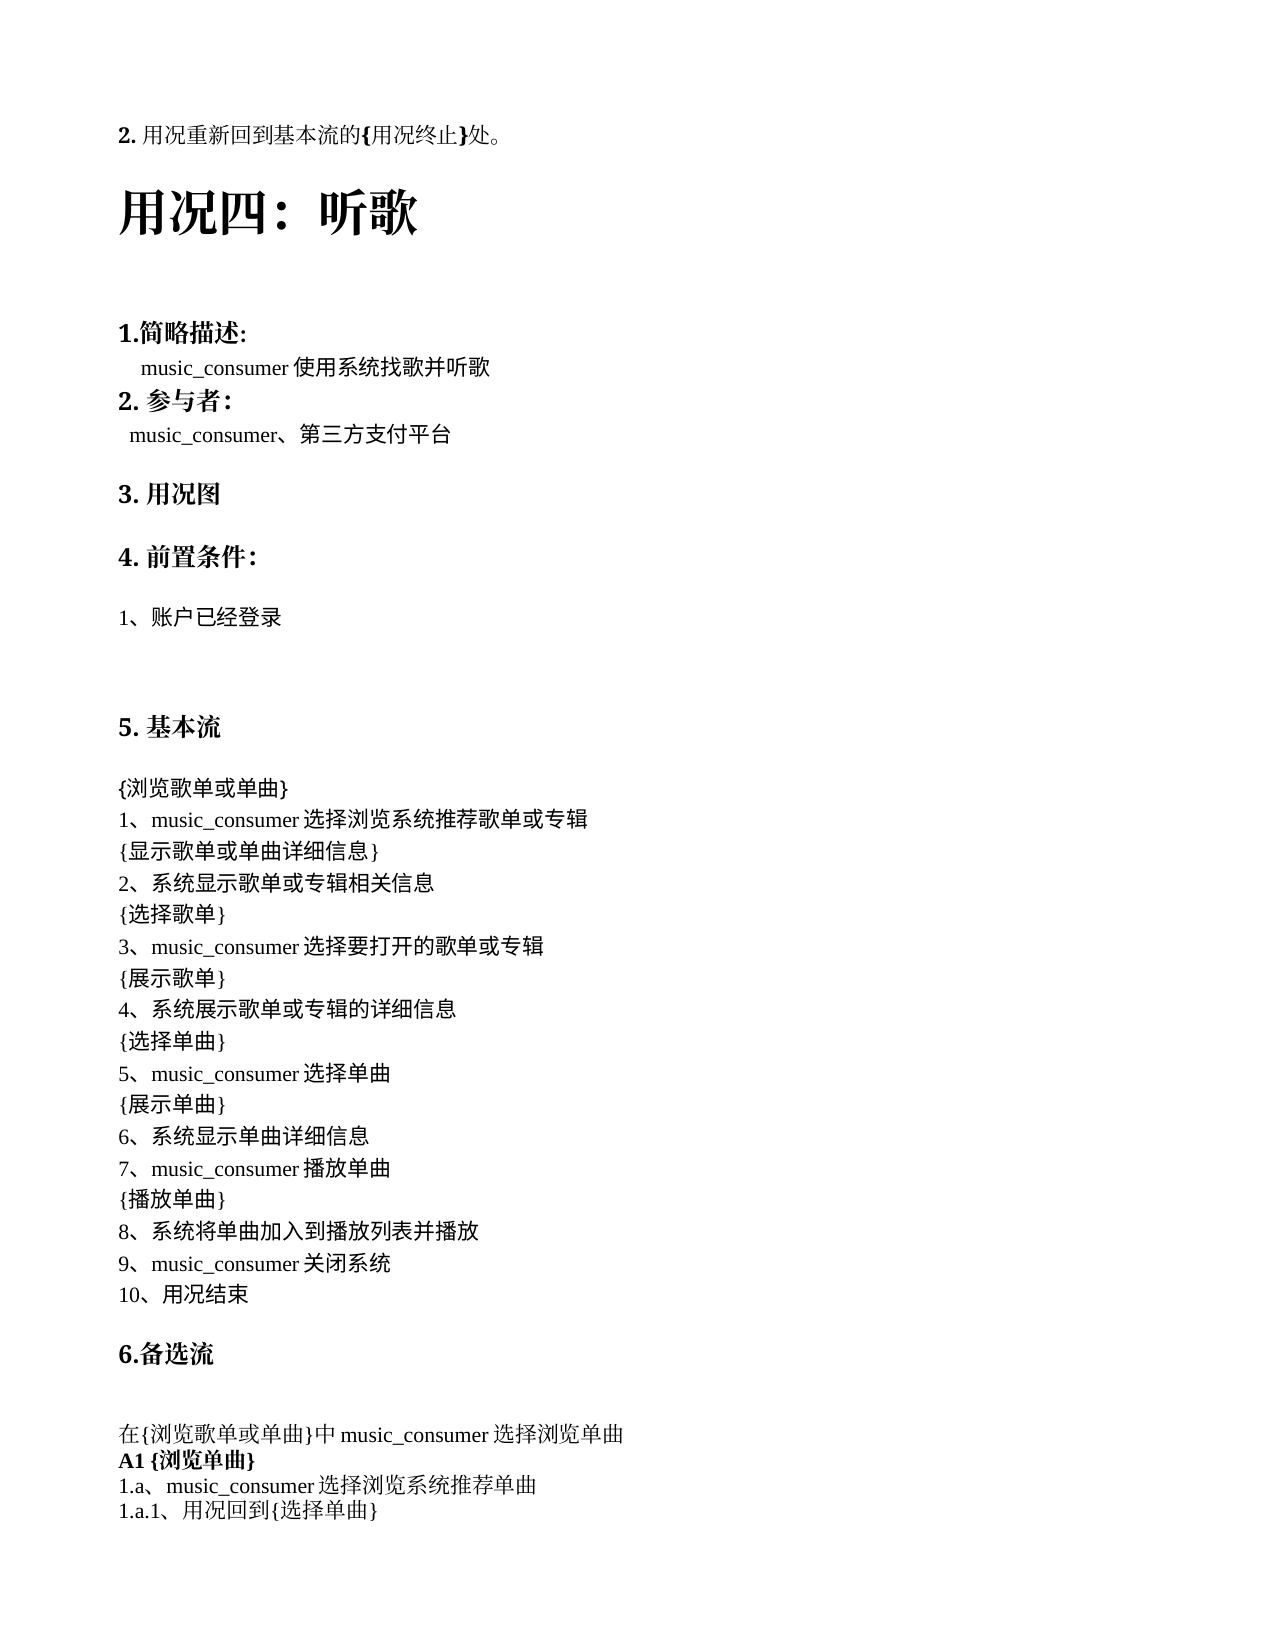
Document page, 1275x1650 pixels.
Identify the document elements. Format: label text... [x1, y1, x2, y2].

text {浏览歌单或单曲} [118, 771, 1157, 802]
text 9、music_consumer关闭系统 [118, 1246, 1157, 1277]
text 3、music_consumer选择要打开的歌单或专辑 [118, 929, 1157, 961]
text {选择歌单} [118, 897, 1157, 929]
text music_consumer、第三方支付平台 [118, 417, 1157, 449]
text 2、系统显示歌单或专辑相关信息 [118, 866, 1157, 897]
text {展示单曲} [118, 1087, 1157, 1119]
text 1、账户已经登录 [118, 600, 1157, 632]
text {显示歌单或单曲详细信息} [118, 834, 1157, 866]
text 用况四：听歌 [118, 173, 1157, 245]
text 2. 用况重新回到基本流的{用况终止}处。 [118, 118, 1157, 150]
text 在{浏览歌单或单曲}中music_consumer选择浏览单曲 [118, 1422, 1157, 1448]
text 4、系统展示歌单或专辑的详细信息 [118, 992, 1157, 1024]
text 1.简略描述: [118, 314, 1157, 350]
text 4. 前置条件： [118, 537, 1157, 573]
text 1、music_consumer选择浏览系统推荐歌单或专辑 [118, 802, 1157, 834]
text 6.备选流 [118, 1334, 1157, 1370]
text 1.a、music_consumer选择浏览系统推荐单曲 [118, 1473, 1157, 1498]
text 7、music_consumer播放单曲 [118, 1151, 1157, 1182]
text 8、系统将单曲加入到播放列表并播放 [118, 1214, 1157, 1246]
text 5、music_consumer选择单曲 [118, 1056, 1157, 1087]
text 3. 用况图 [118, 474, 1157, 510]
text 1.a.1、用况回到{选择单曲} [118, 1498, 1157, 1523]
text {展示歌单} [118, 961, 1157, 992]
text 5. 基本流 [118, 708, 1157, 744]
text {选择单曲} [118, 1024, 1157, 1056]
text 2. 参与者： [118, 381, 1157, 417]
text 6、系统显示单曲详细信息 [118, 1119, 1157, 1151]
text {播放单曲} [118, 1182, 1157, 1214]
text 10、用况结束 [118, 1277, 1157, 1309]
text A1 {浏览单曲} [118, 1448, 1157, 1473]
text music_consumer使用系统找歌并听歌 [118, 350, 1157, 381]
